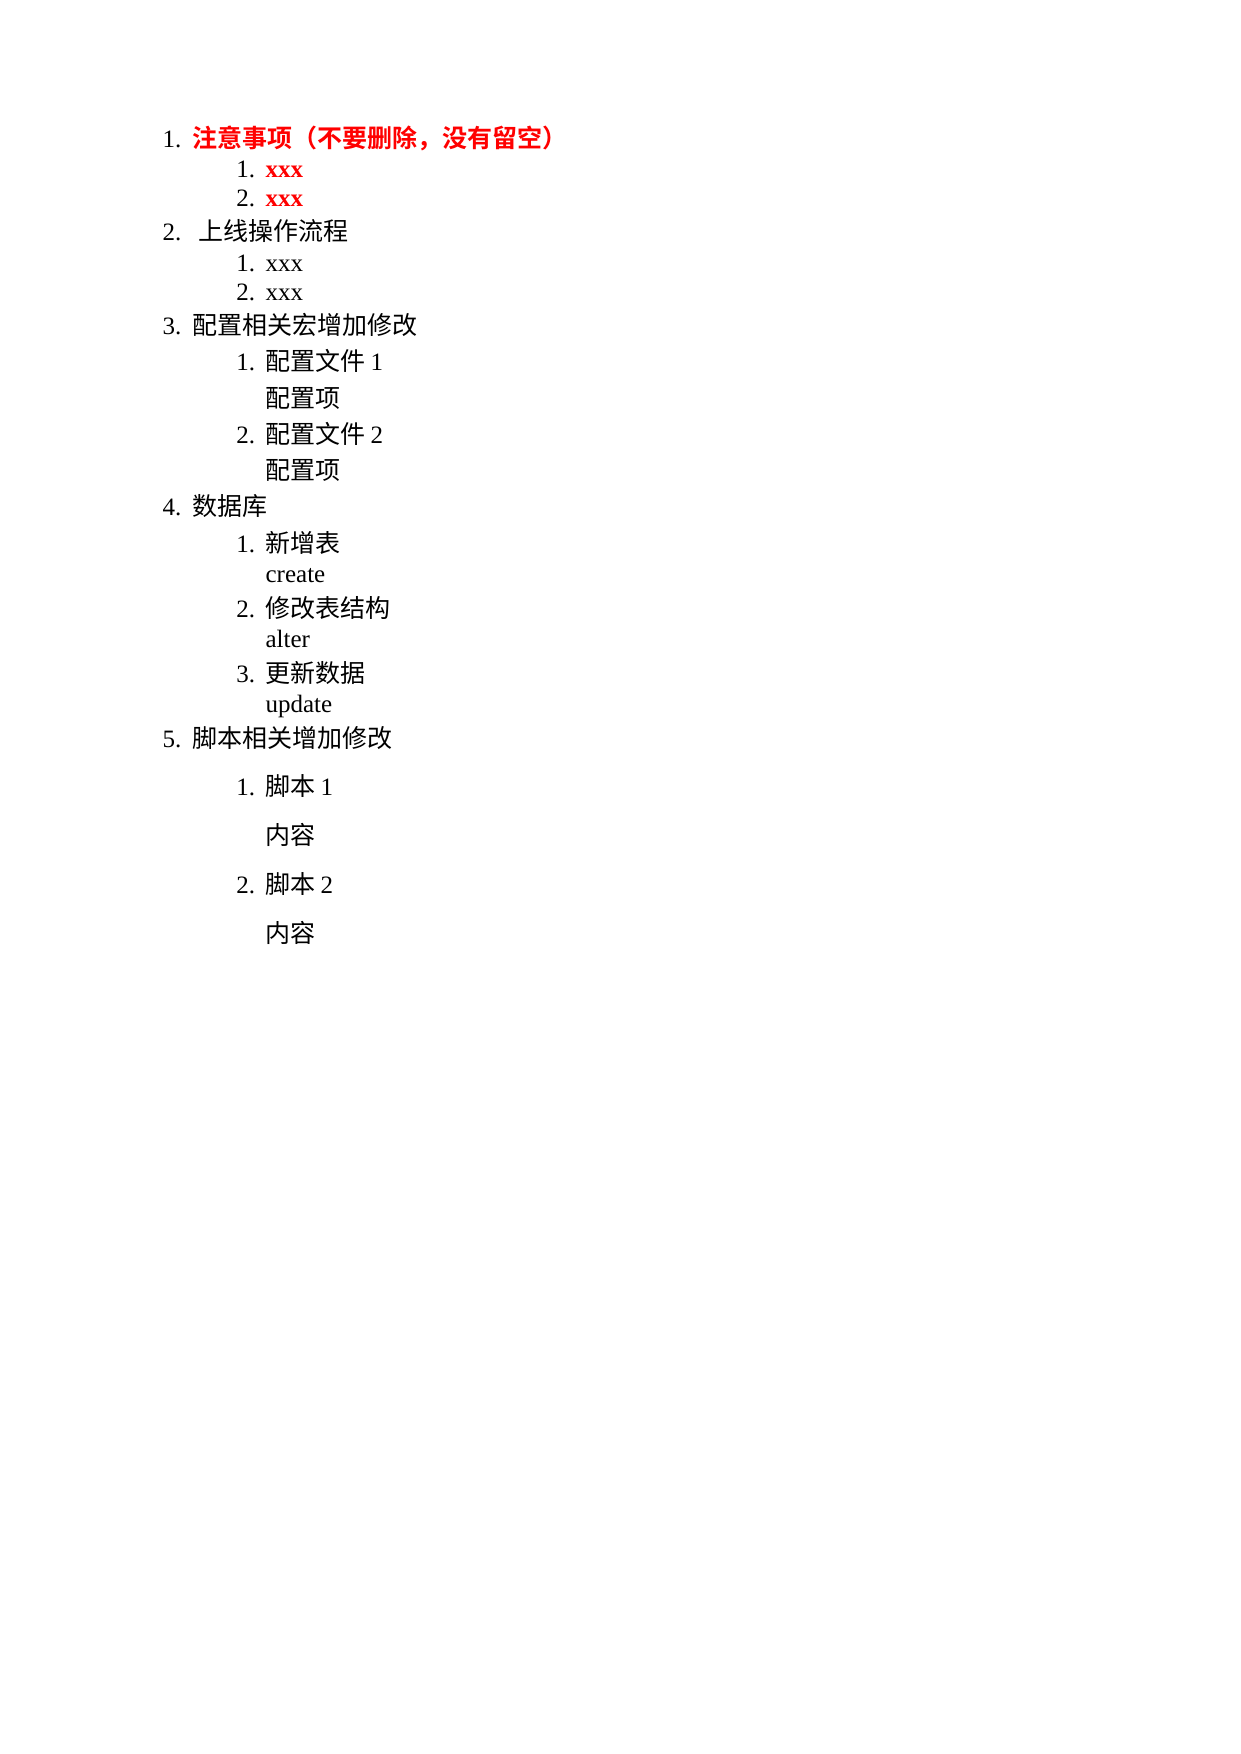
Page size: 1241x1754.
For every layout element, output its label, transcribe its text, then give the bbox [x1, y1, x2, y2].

list 数据库 [162, 487, 1122, 523]
list 新增表 [236, 523, 1122, 559]
list 配置文件1 [236, 342, 1122, 378]
list alter [236, 624, 1122, 653]
list update [236, 689, 1122, 718]
list 配置文件2 [236, 414, 1122, 451]
list 配置相关宏增加修改 [162, 306, 1122, 342]
list 注意事项（不要删除，没有留空） [162, 118, 1122, 154]
list 内容 [236, 816, 1122, 852]
list 修改表结构 [236, 588, 1122, 624]
list 更新数据 [236, 653, 1122, 689]
list 脚本相关增加修改 [162, 718, 1122, 754]
list 脚本2 [236, 864, 1122, 901]
list xxx [236, 277, 1122, 306]
list xxx [236, 248, 1122, 277]
list xxx [236, 183, 1122, 212]
list 配置项 [236, 378, 1122, 414]
list 内容 [236, 913, 1122, 949]
list create [236, 559, 1122, 588]
list 脚本1 [236, 767, 1122, 803]
list 上线操作流程 [162, 212, 1122, 248]
list xxx [236, 154, 1122, 183]
list 配置项 [236, 451, 1122, 487]
